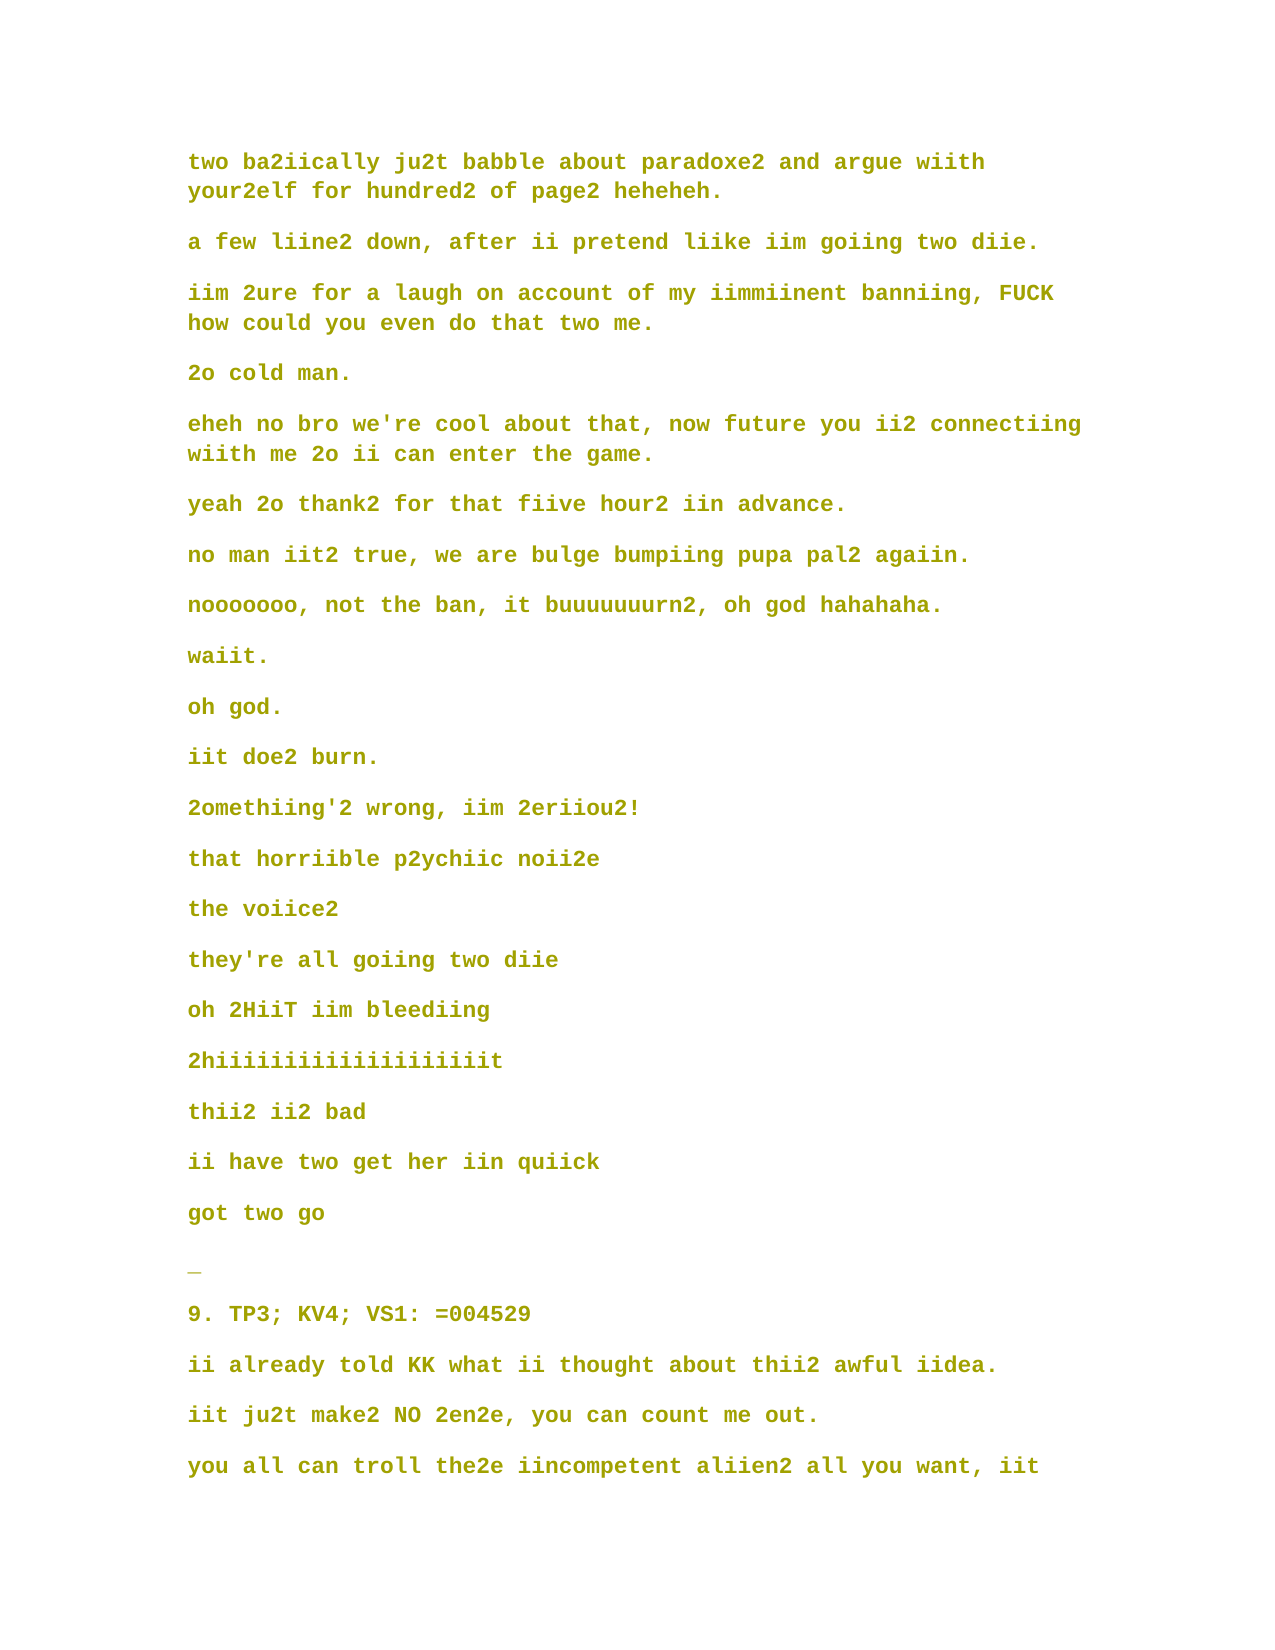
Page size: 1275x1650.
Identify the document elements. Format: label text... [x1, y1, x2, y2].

text thii2 ii2 bad [187, 1100, 1087, 1126]
text waiit. [187, 644, 1087, 670]
text you all can troll the2e iincompetent aliien2 all you want, iit [187, 1454, 1087, 1480]
text oh 2HiiT iim bleediing [187, 999, 1087, 1025]
text 2hiiiiiiiiiiiiiiiiiiiit [187, 1049, 1087, 1075]
text nooooooo, not the ban, it buuuuuuurn2, oh god hahahaha. [187, 594, 1087, 620]
text 2o cold man. [187, 361, 1087, 387]
text ii have two get her iin quiick [187, 1151, 1087, 1177]
text iim 2ure for a laugh on account of my iimmiinent banniing, FUCK how could you even do that two me. [187, 281, 1087, 337]
text the voiice2 [187, 897, 1087, 923]
text iit ju2t make2 NO 2en2e, you can count me out. [187, 1404, 1087, 1430]
text 9. TP3; KV4; VS1: =004529 [187, 1302, 1087, 1328]
text iit doe2 burn. [187, 746, 1087, 772]
text oh god. [187, 695, 1087, 721]
text two ba2iically ju2t babble about paradoxe2 and argue wiith your2elf for hundred2 of page2 heheheh. [187, 150, 1087, 206]
text eheh no bro we're cool about that, now future you ii2 connectiing wiith me 2o ii can enter the game. [187, 412, 1087, 468]
text a few liine2 down, after ii pretend liike iim goiing two diie. [187, 230, 1087, 256]
text _ [187, 1252, 1087, 1278]
text yeah 2o thank2 for that fiive hour2 iin advance. [187, 492, 1087, 518]
text 2omethiing'2 wrong, iim 2eriiou2! [187, 796, 1087, 822]
text no man iit2 true, we are bulge bumpiing pupa pal2 agaiin. [187, 543, 1087, 569]
text they're all goiing two diie [187, 948, 1087, 974]
text that horriible p2ychiic noii2e [187, 847, 1087, 873]
text ii already told KK what ii thought about thii2 awful iidea. [187, 1353, 1087, 1379]
text got two go [187, 1201, 1087, 1227]
